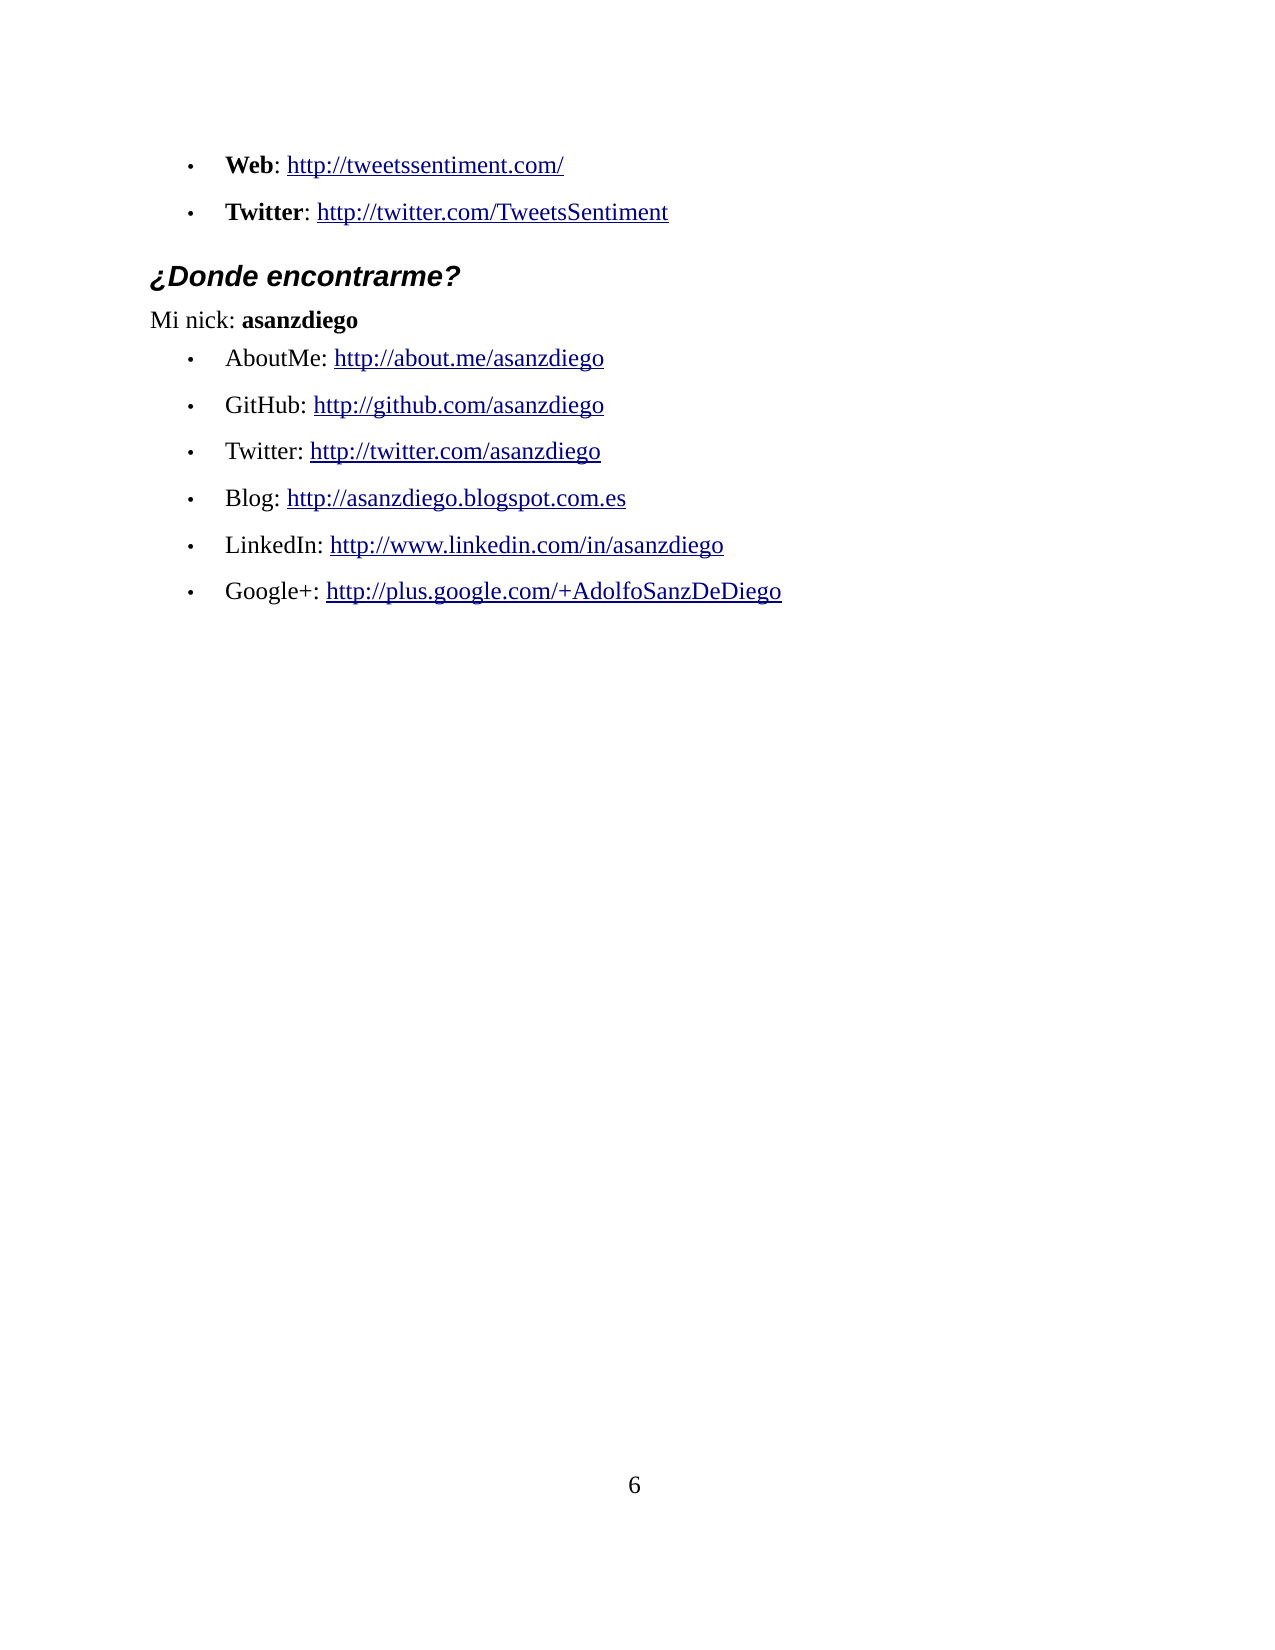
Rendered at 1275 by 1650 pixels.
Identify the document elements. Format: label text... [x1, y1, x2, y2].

list Blog: http://asanzdiego.blogspot.com.es [187, 483, 1125, 512]
text Mi nick: asanzdiego [150, 305, 1125, 334]
list LinkedIn: http://www.linkedin.com/in/asanzdiego [187, 530, 1125, 558]
list AboutMe: http://about.me/asanzdiego [187, 343, 1125, 372]
list Twitter: http://twitter.com/asanzdiego [187, 436, 1125, 465]
subtitle ¿Donde encontrarme? [150, 259, 1125, 293]
list Twitter: http://twitter.com/TweetsSentiment [187, 197, 1125, 225]
list Web: http://tweetssentiment.com/ [187, 150, 1125, 179]
list Google+: http://plus.google.com/+AdolfoSanzDeDiego [187, 576, 1125, 605]
list GitHub: http://github.com/asanzdiego [187, 390, 1125, 418]
